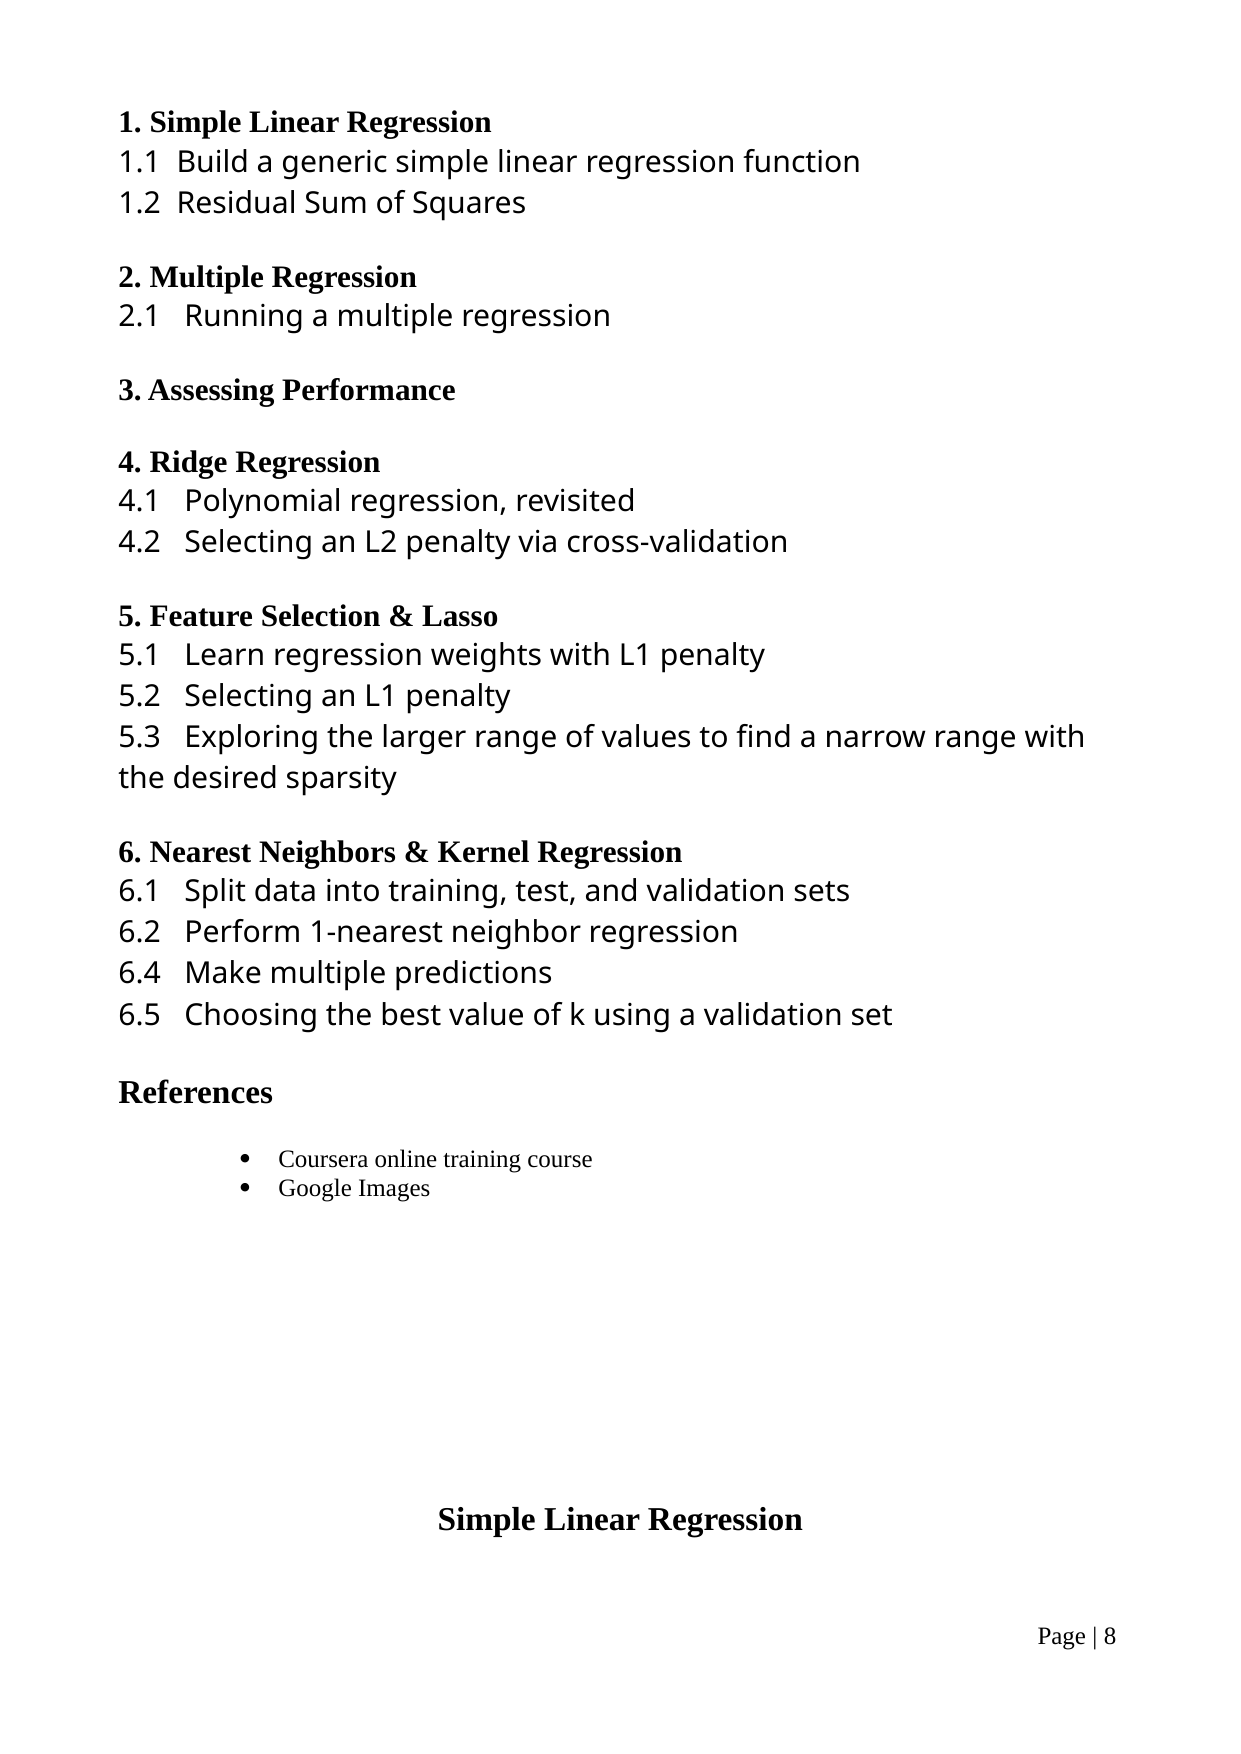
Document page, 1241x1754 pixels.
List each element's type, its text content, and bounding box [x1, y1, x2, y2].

subtitle 6.4 Make multiple predictions [118, 952, 1122, 993]
list Google Images [241, 1173, 1122, 1202]
subtitle 4.2 Selecting an L2 penalty via cross-validation [118, 520, 1122, 561]
subtitle 2.1 Running a multiple regression [118, 294, 1122, 335]
text Simple Linear Regression [118, 1499, 1122, 1537]
text References [118, 1072, 1122, 1111]
text 6. Nearest Neighbors & Kernel Regression [118, 833, 1122, 869]
subtitle 1.2 Residual Sum of Squares [118, 181, 1122, 222]
subtitle 6.1 Split data into training, test, and validation sets [118, 869, 1122, 911]
text 1. Simple Linear Regression [118, 104, 1122, 140]
list Coursera online training course [241, 1144, 1122, 1173]
text 4. Ridge Regression [118, 443, 1122, 479]
text 5. Feature Selection & Lasso [118, 597, 1122, 633]
text 3. Assessing Performance [118, 371, 1122, 407]
subtitle 6.2 Perform 1-nearest neighbor regression [118, 911, 1122, 952]
text 5.1 Learn regression weights with L1 penalty [118, 633, 1122, 674]
subtitle 1.1 Build a generic simple linear regression function [118, 140, 1122, 181]
subtitle 5.2 Selecting an L1 penalty [118, 674, 1122, 715]
subtitle 6.5 Choosing the best value of k using a validation set [118, 993, 1122, 1034]
subtitle 5.3 Exploring the larger range of values to find a narrow range with the desired sparsity [118, 715, 1122, 797]
subtitle 4.1 Polynomial regression, revisited [118, 479, 1122, 520]
text 2. Multiple Regression [118, 258, 1122, 294]
